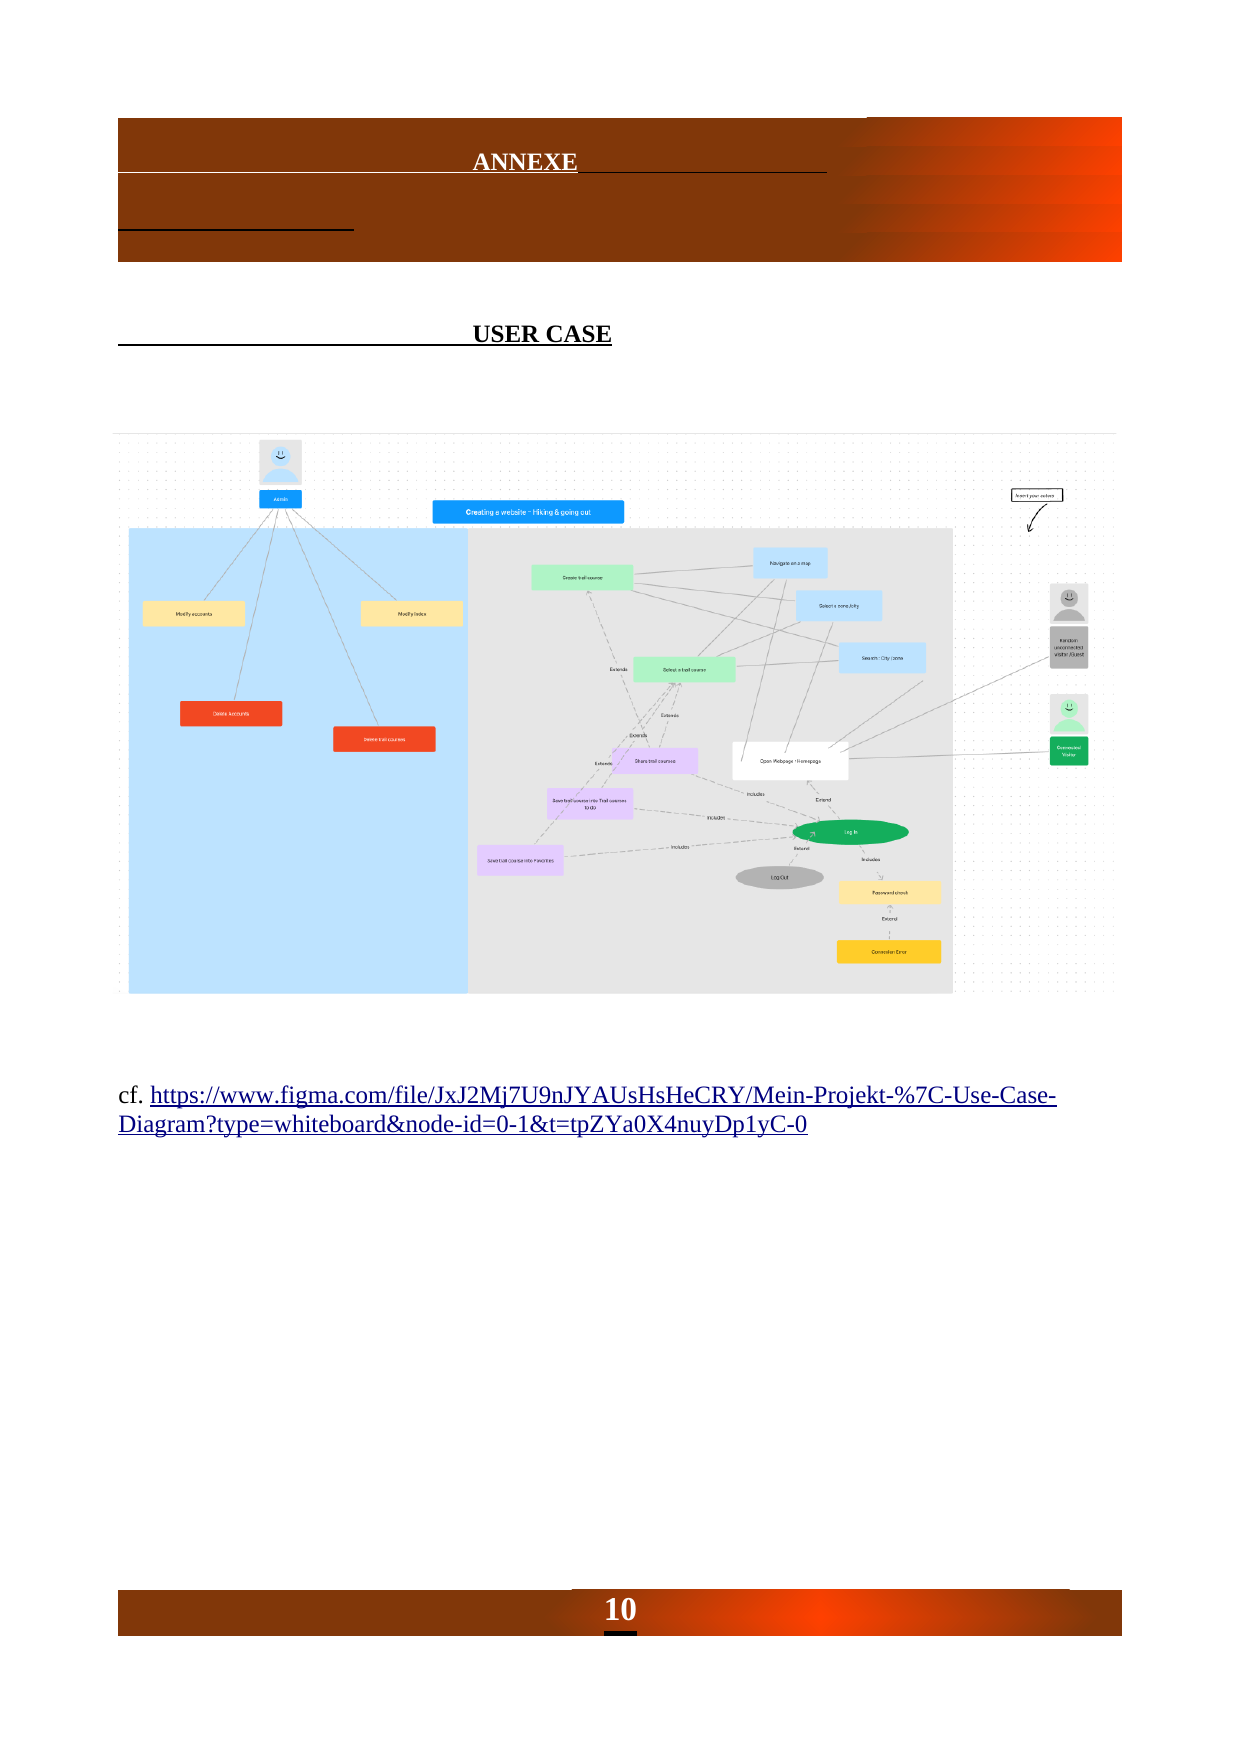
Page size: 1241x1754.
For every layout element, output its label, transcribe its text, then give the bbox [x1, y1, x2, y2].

text ANNEXE [118, 147, 1122, 176]
text USER CASE [118, 319, 1122, 348]
picture [112, 433, 1117, 994]
text cf. https://www.figma.com/file/JxJ2Mj7U9nJYAUsHsHeCRY/Mein-Projekt-%7C-Use-Case-Diagram?type=whiteboard&node-id=0-1&t=tpZYa0X4nuyDp1yC-0 [118, 1080, 1122, 1138]
